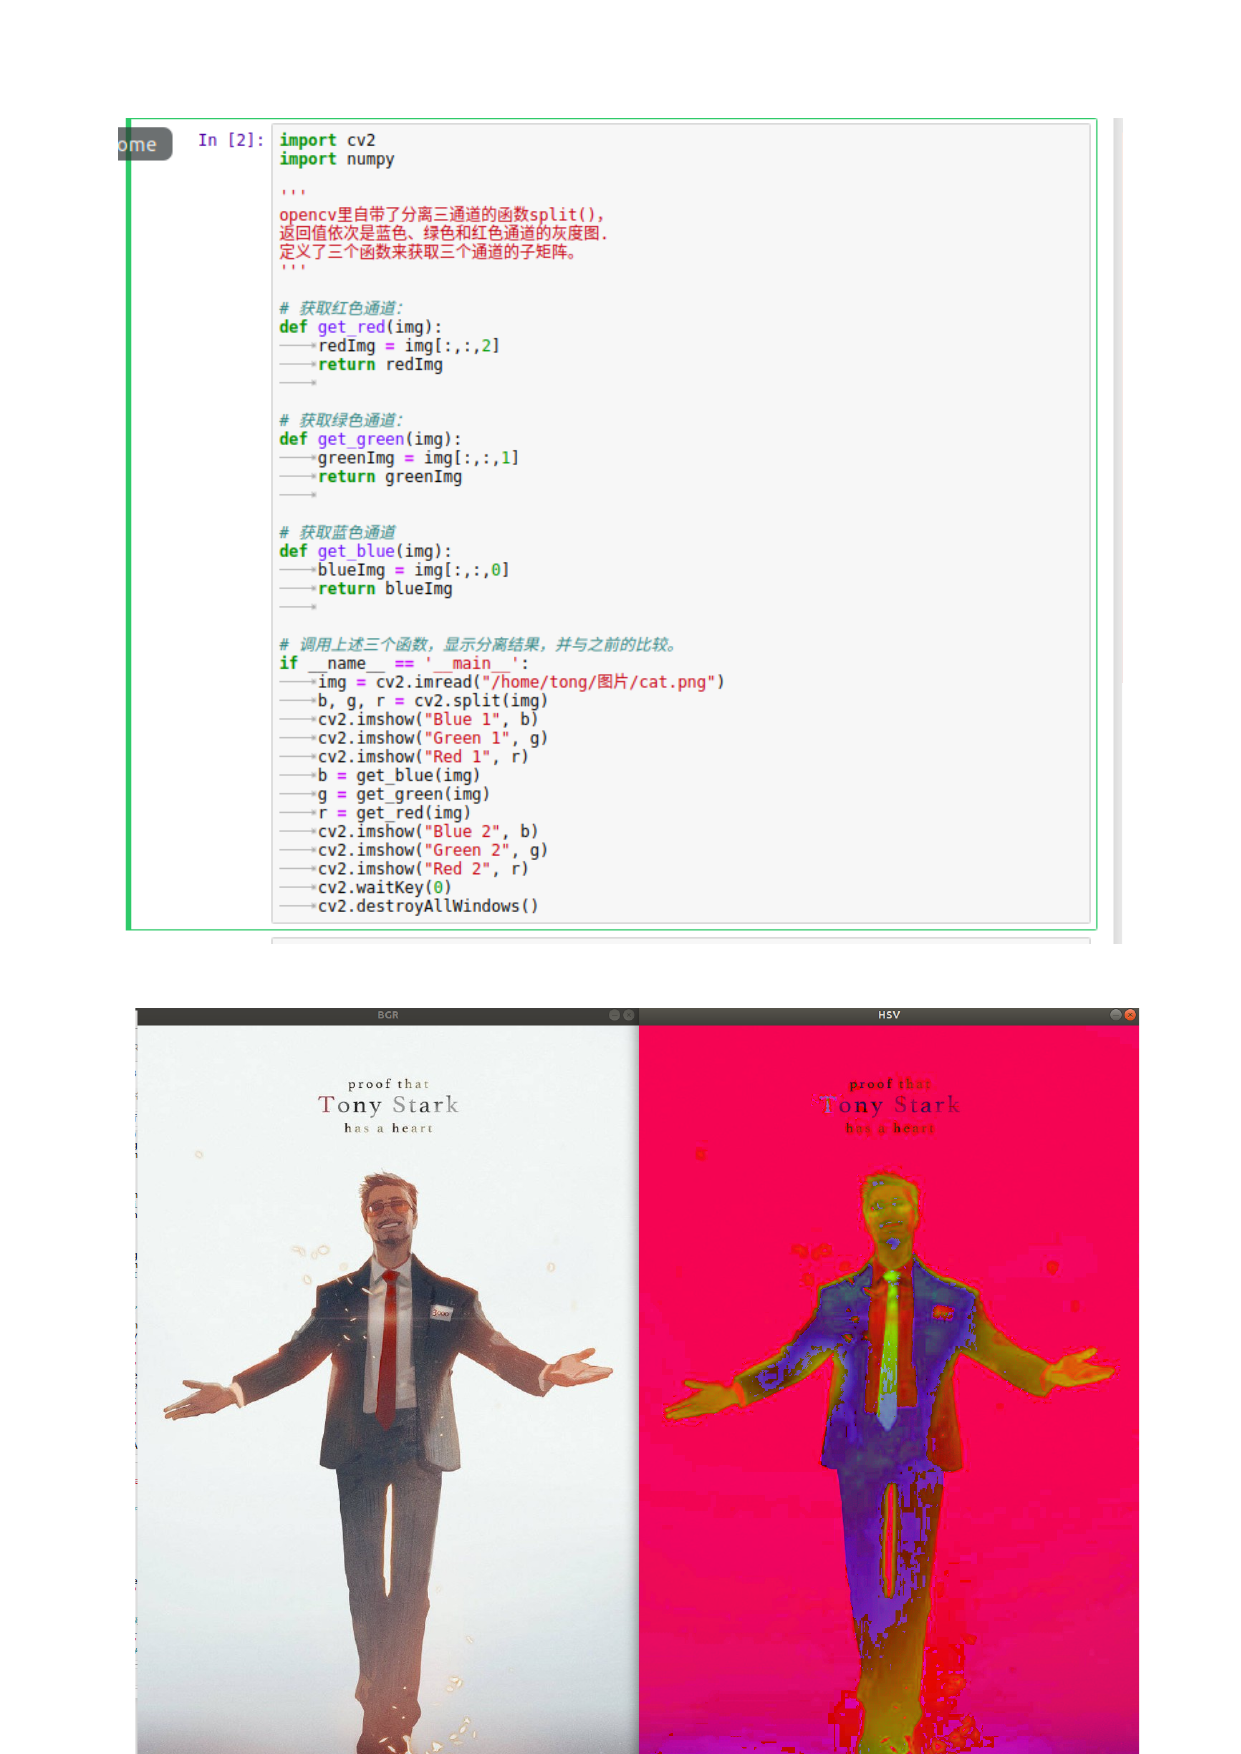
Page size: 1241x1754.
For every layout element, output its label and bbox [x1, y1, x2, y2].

picture [118, 118, 1123, 944]
picture [135, 1008, 1140, 1754]
